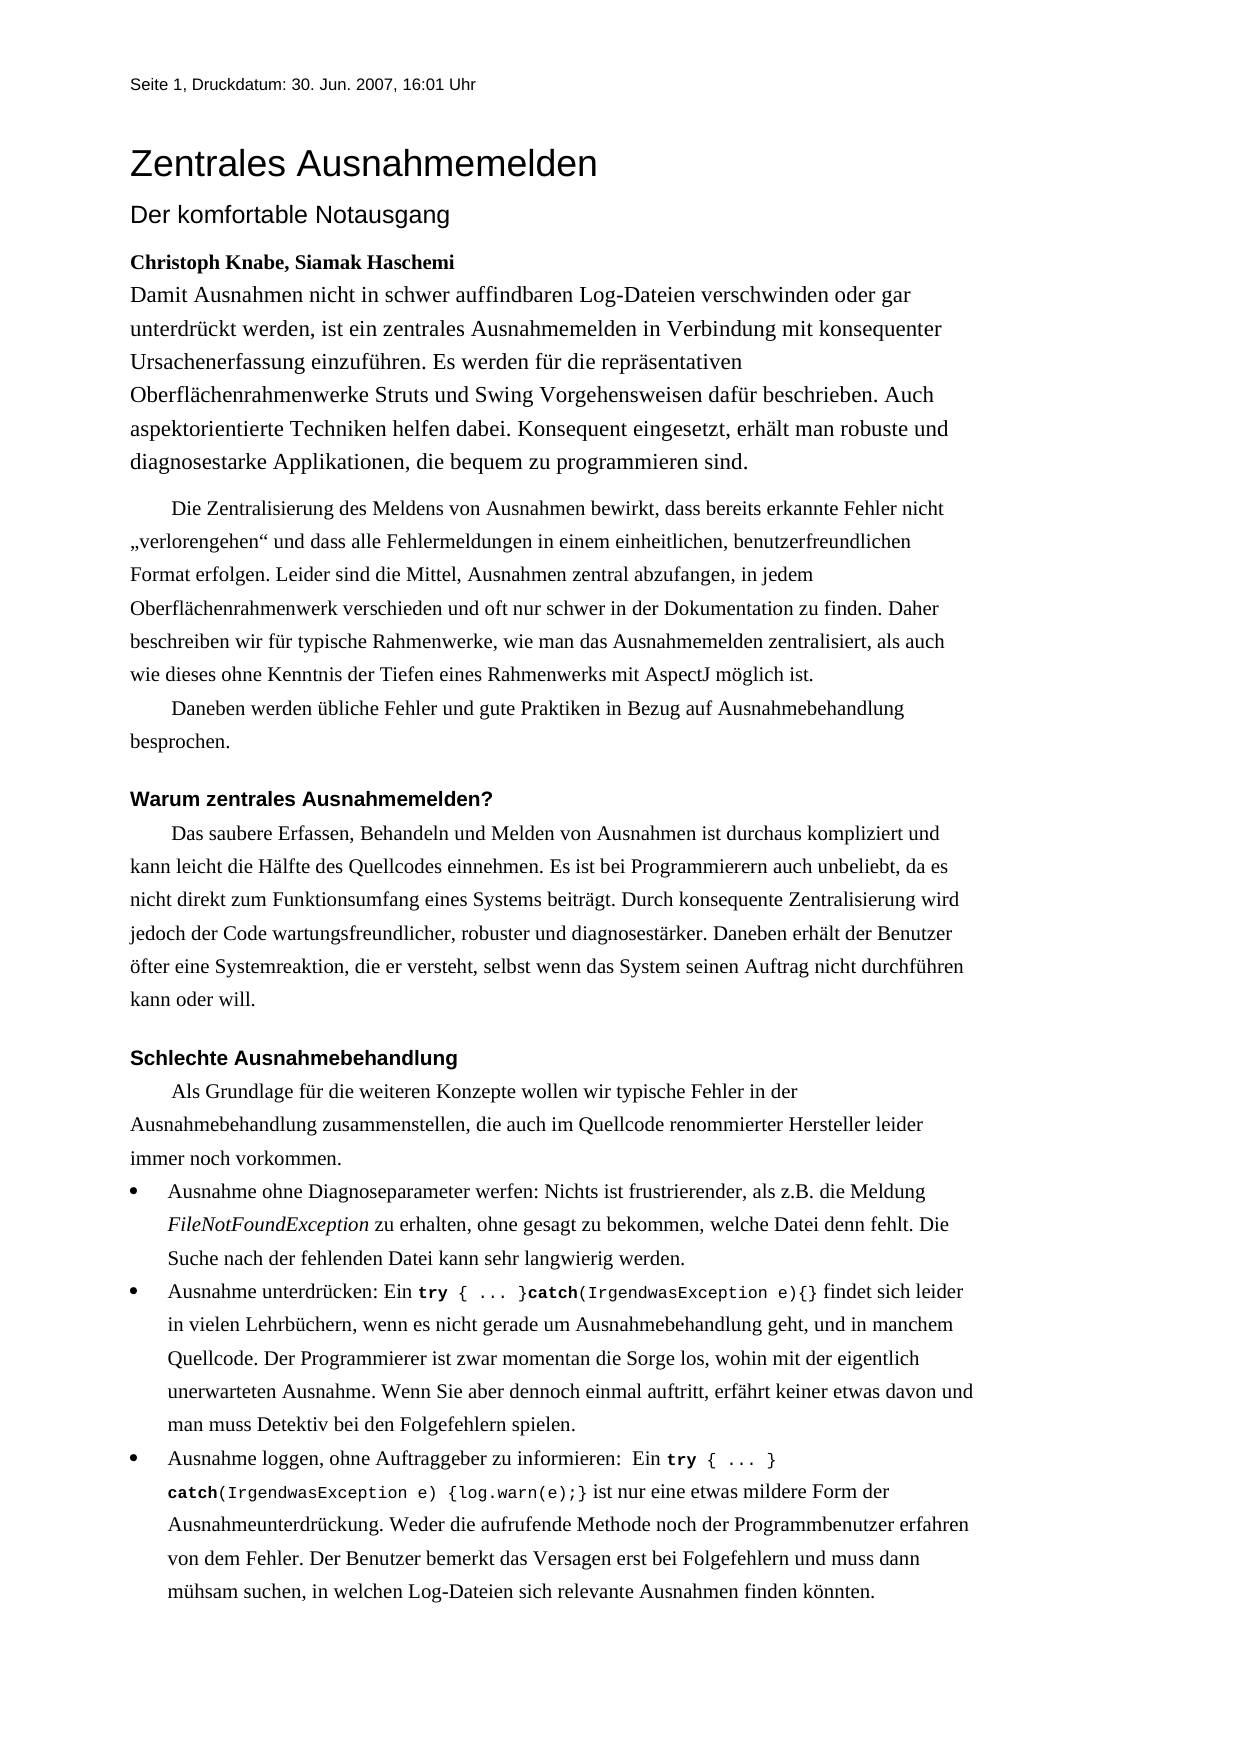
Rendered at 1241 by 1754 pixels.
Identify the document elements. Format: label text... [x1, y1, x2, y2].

list Ausnahme ohne Diagnoseparameter werfen: Nichts ist frustrierender, als z.B. die Meldung FileNotFoundException zu erhalten, ohne gesagt zu bekommen, welche Datei denn fehlt. Die Suche nach der fehlenden Datei kann sehr langwierig werden. [130, 1172, 974, 1272]
text Christoph Knabe, Siamak Haschemi [130, 243, 974, 276]
text Daneben werden übliche Fehler und gute Praktiken in Bezug auf Ausnahmebehandlung besprochen. [130, 688, 974, 755]
list Ausnahme loggen, ohne Auftraggeber zu informieren: Ein try { ... } catch(IrgendwasException e) {log.warn(e);} ist nur eine etwas mildere Form der Ausnahmeunterdrückung. Weder die aufrufende Methode noch der Programmbenutzer erfahren von dem Fehler. Der Benutzer bemerkt das Versagen erst bei Folgefehlern und muss dann mühsam suchen, in welchen Log-Dateien sich relevante Ausnahmen finden könnten. [130, 1438, 974, 1605]
list Ausnahme unterdrücken: Ein try { ... }catch(IrgendwasException e){} findet sich leider in vielen Lehrbüchern, wenn es nicht gerade um Ausnahmebehandlung geht, und in manchem Quellcode. Der Programmierer ist zwar momentan die Sorge los, wohin mit der eigentlich unerwarteten Ausnahme. Wenn Sie aber dennoch einmal auftritt, erfährt keiner etwas davon und man muss Detektiv bei den Folgefehlern spielen. [130, 1272, 974, 1438]
text Der komfortable Notausgang [130, 197, 974, 230]
text Damit Ausnahmen nicht in schwer auffindbaren Log-Dateien verschwinden oder gar unterdrückt werden, ist ein zentrales Ausnahmemelden in Verbindung mit konsequenter Ursachenerfassung einzuführen. Es werden für die repräsentativen Oberflächenrahmenwerke Struts und Swing Vorgehensweisen dafür beschrieben. Auch aspektorientierte Techniken helfen dabei. Konsequent eingesetzt, erhält man robuste und diagnosestarke Applikationen, die bequem zu programmieren sind. [130, 276, 974, 476]
text Das saubere Erfassen, Behandeln und Melden von Ausnahmen ist durchaus kompliziert und kann leicht die Hälfte des Quellcodes einnehmen. Es ist bei Programmierern auch unbeliebt, da es nicht direkt zum Funktionsumfang eines Systems beiträgt. Durch konsequente Zentralisierung wird jedoch der Code wartungsfreundlicher, robuster und diagnosestärker. Daneben erhält der Benutzer öfter eine Systemreaktion, die er versteht, selbst wenn das System seinen Auftrag nicht durchführen kann oder will. [130, 813, 974, 1013]
text Zentrales Ausnahmemelden [130, 142, 974, 184]
text Schlechte Ausnahmebehandlung [130, 1038, 974, 1072]
text Warum zentrales Ausnahmemelden? [130, 780, 974, 813]
text Die Zentralisierung des Meldens von Ausnahmen bewirkt, dass bereits erkannte Fehler nicht „verlorengehen“ und dass alle Fehlermeldungen in einem einheitlichen, benutzerfreundlichen Format erfolgen. Leider sind die Mittel, Ausnahmen zentral abzufangen, in jedem Oberflächenrahmenwerk verschieden und oft nur schwer in der Dokumentation zu finden. Daher beschreiben wir für typische Rahmenwerke, wie man das Ausnahmemelden zentralisiert, als auch wie dieses ohne Kenntnis der Tiefen eines Rahmenwerks mit AspectJ möglich ist. [130, 488, 974, 688]
text Als Grundlage für die weiteren Konzepte wollen wir typische Fehler in der Ausnahmebehandlung zusammenstellen, die auch im Quellcode renommierter Hersteller leider immer noch vorkommen. [130, 1072, 974, 1172]
